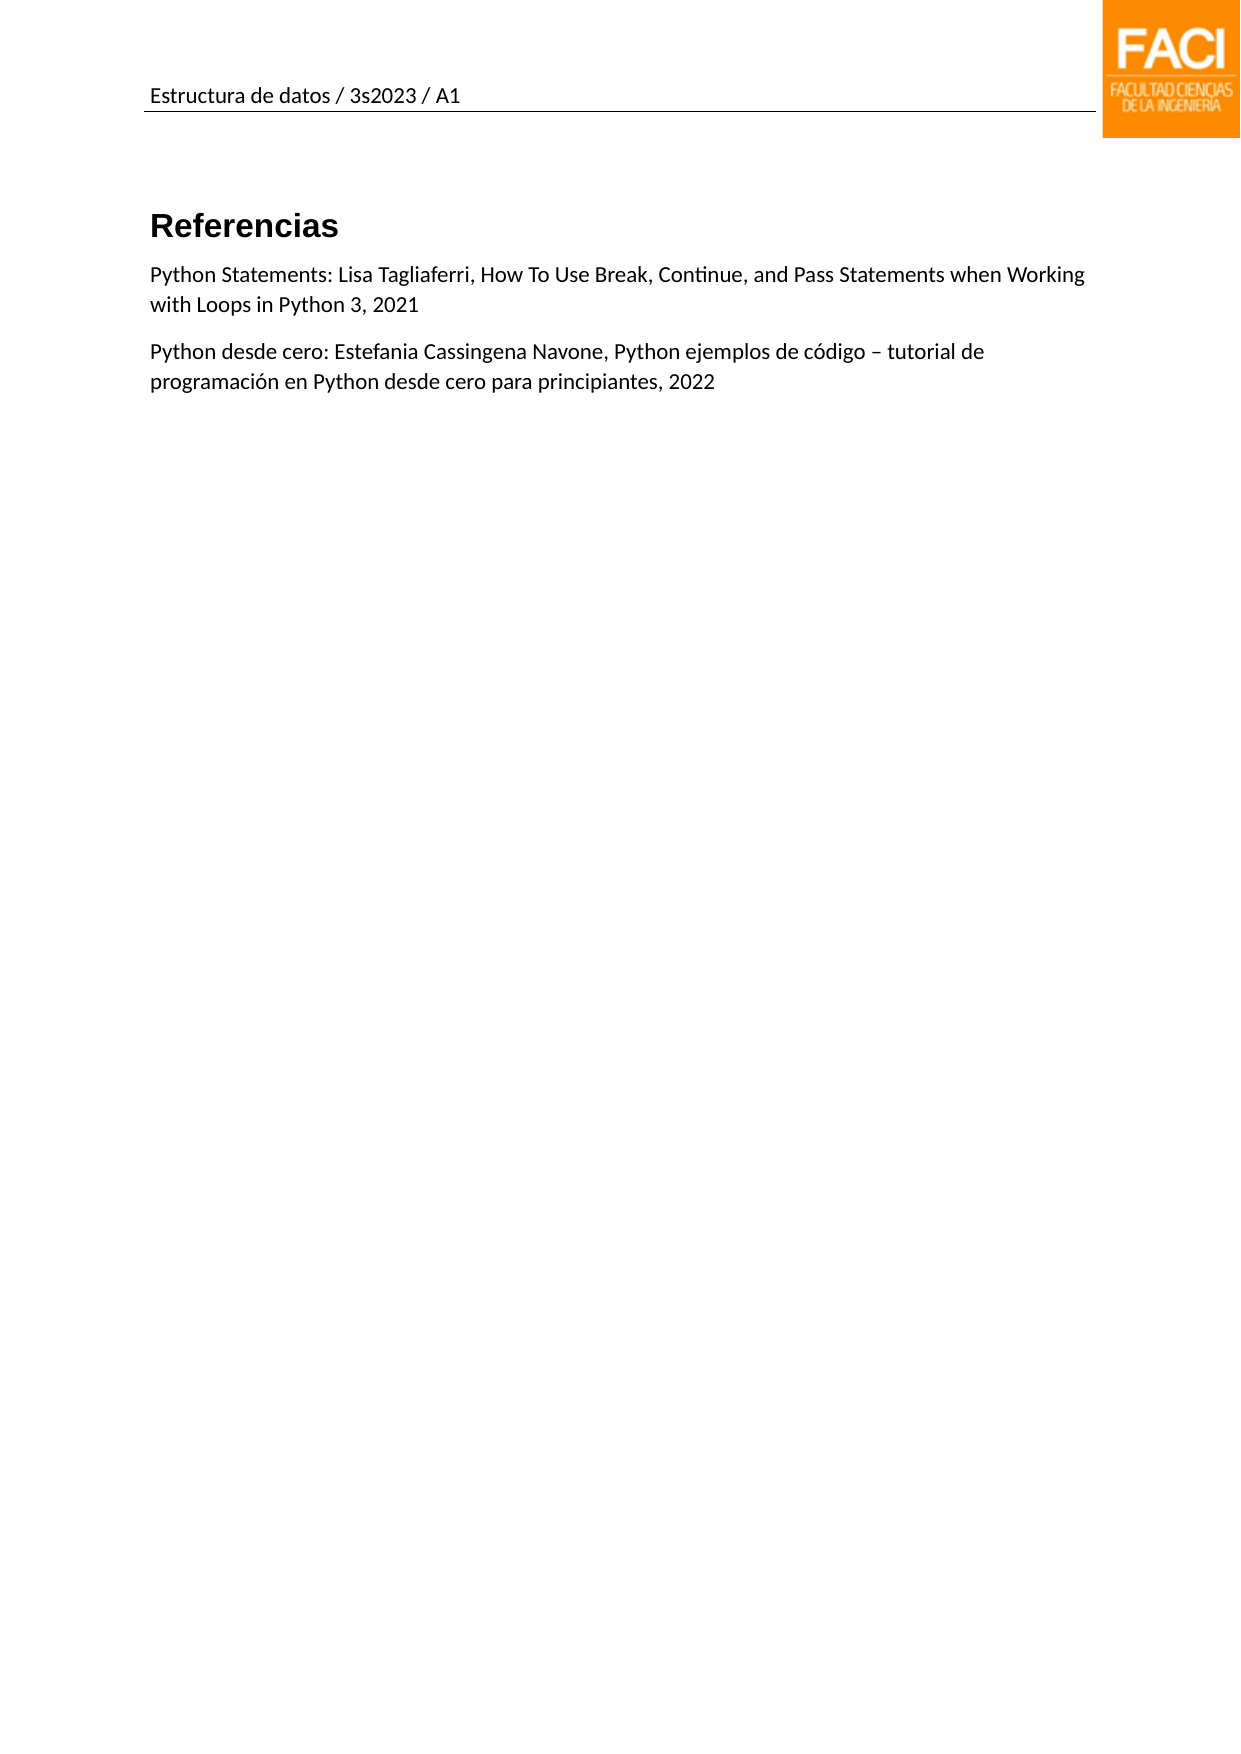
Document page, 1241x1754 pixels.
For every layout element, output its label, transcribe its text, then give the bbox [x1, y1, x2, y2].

text Python desde cero: Estefania Cassingena Navone, Python ejemplos de código – tutorial de programación en Python desde cero para principiantes, 2022 [150, 337, 1090, 395]
picture [1102, 0, 1240, 138]
text Python Statements: Lisa Tagliaferri, How To Use Break, Continue, and Pass Statements when Working with Loops in Python 3, 2021 [150, 260, 1090, 318]
subtitle Referencias [150, 206, 1090, 244]
